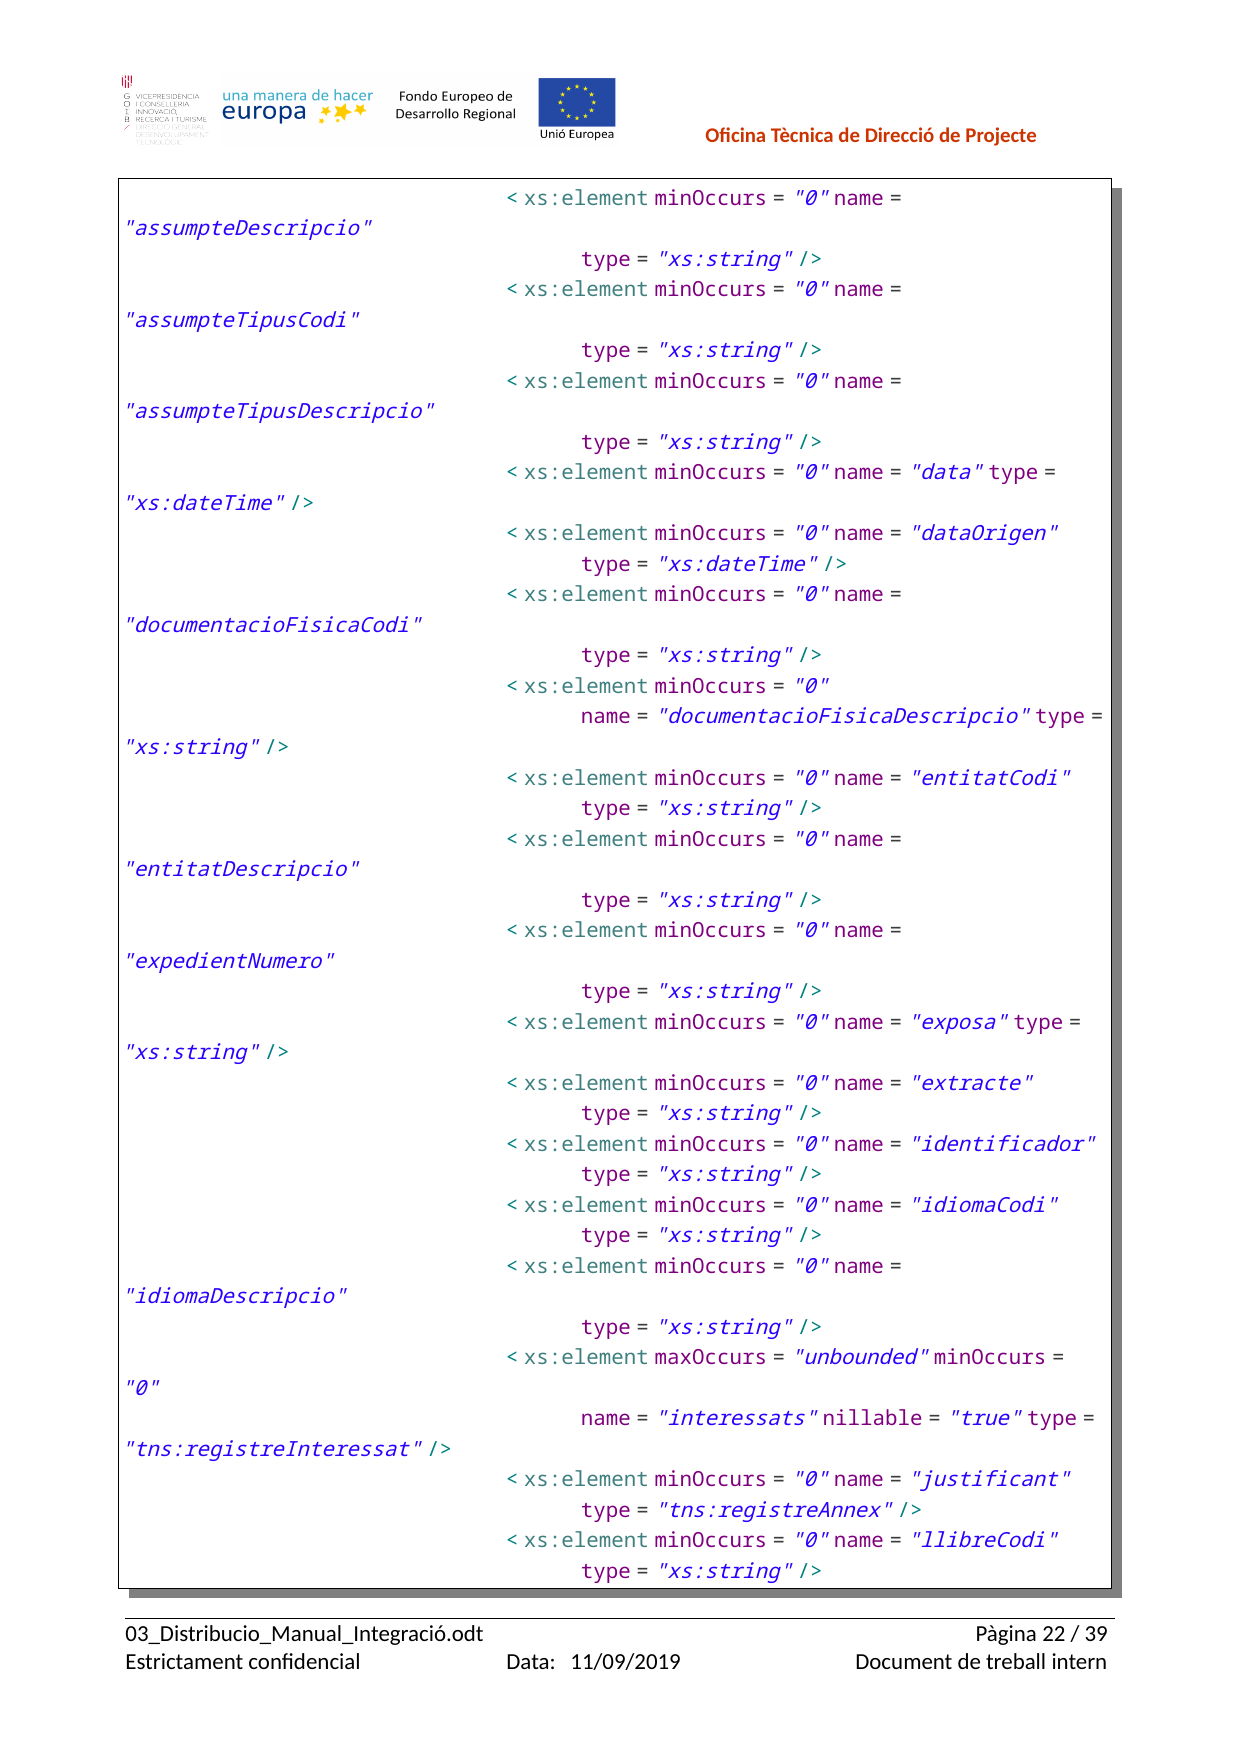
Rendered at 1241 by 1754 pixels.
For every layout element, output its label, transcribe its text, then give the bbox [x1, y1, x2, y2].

picture [219, 73, 621, 147]
text type = "xs:string" /> [119, 1093, 1111, 1124]
text type = "xs:string" /> [119, 1307, 1111, 1337]
text < xs:element minOccurs = "0" name = "expedientNumero" [119, 910, 1111, 971]
text type = "xs:string" /> [119, 330, 1111, 361]
text < xs:element maxOccurs = "unbounded" minOccurs = "0" [119, 1337, 1111, 1398]
text < xs:element minOccurs = "0" name = "idiomaCodi" [119, 1185, 1111, 1215]
text < xs:element minOccurs = "0" name = "identificador" [119, 1124, 1111, 1154]
text < xs:element minOccurs = "0" name = "extracte" [119, 1063, 1111, 1093]
text < xs:element minOccurs = "0" name = "idiomaDescripcio" [119, 1246, 1111, 1307]
picture [118, 73, 213, 147]
text < xs:element minOccurs = "0" name = "entitatDescripcio" [119, 819, 1111, 880]
text type = "xs:string" /> [119, 971, 1111, 1002]
text type = "xs:string" /> [119, 422, 1111, 452]
text type = "tns:registreAnnex" /> [119, 1490, 1111, 1521]
text type = "xs:string" /> [119, 1551, 1111, 1588]
text type = "xs:dateTime" /> [119, 544, 1111, 574]
text < xs:element minOccurs = "0" name = "llibreCodi" [119, 1521, 1111, 1551]
text < xs:element minOccurs = "0" name = "data" type = "xs:dateTime" /> [119, 452, 1111, 513]
text type = "xs:string" /> [119, 788, 1111, 819]
text type = "xs:string" /> [119, 1215, 1111, 1246]
text type = "xs:string" /> [119, 1154, 1111, 1185]
text < xs:element minOccurs = "0" name = "justificant" [119, 1459, 1111, 1490]
text < xs:element minOccurs = "0" name = "assumpteTipusCodi" [119, 269, 1111, 330]
text < xs:element minOccurs = "0" name = "assumpteTipusDescripcio" [119, 361, 1111, 422]
text name = "documentacioFisicaDescripcio" type = "xs:string" /> [119, 697, 1111, 758]
text < xs:element minOccurs = "0" name = "exposa" type = "xs:string" /> [119, 1002, 1111, 1063]
text < xs:element minOccurs = "0" name = "dataOrigen" [119, 513, 1111, 544]
text < xs:element minOccurs = "0" name = "entitatCodi" [119, 758, 1111, 788]
text type = "xs:string" /> [119, 880, 1111, 910]
text < xs:element minOccurs = "0" name = "documentacioFisicaCodi" [119, 574, 1111, 636]
text < xs:element minOccurs = "0" name = "assumpteDescripcio" [119, 179, 1111, 239]
text name = "interessats" nillable = "true" type = "tns:registreInteressat" /> [119, 1398, 1111, 1459]
text type = "xs:string" /> [119, 636, 1111, 666]
text type = "xs:string" /> [119, 239, 1111, 269]
text < xs:element minOccurs = "0" [119, 666, 1111, 697]
